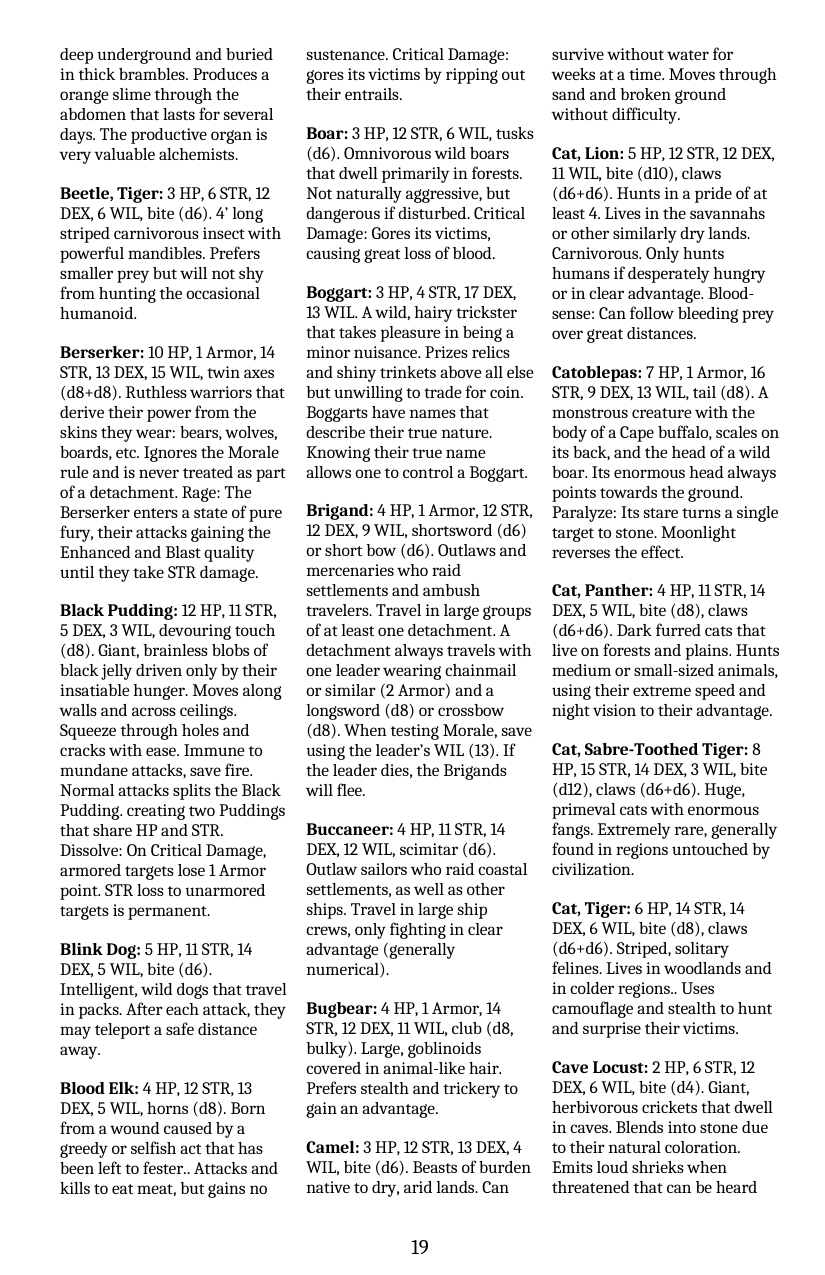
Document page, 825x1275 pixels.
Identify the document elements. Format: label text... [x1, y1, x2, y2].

text Cat, Tiger: 6 HP, 14 STR, 14 DEX, 6 WIL, bite (d8), claws (d6+d6). Striped, solitary felines. Lives in woodlands and in colder regions.. Uses camouflage and stealth to hunt and surprise their victims. [552, 899, 780, 1039]
text Bugbear: 4 HP, 1 Armor, 14 STR, 12 DEX, 11 WIL, club (d8, bulky). Large, goblinoids covered in animal-like hair. Prefers stealth and trickery to gain an advantage. [306, 999, 534, 1119]
text sustenance. Critical Damage: gores its victims by ripping out their entrails. [306, 45, 534, 105]
text Buccaneer: 4 HP, 11 STR, 14 DEX, 12 WIL, scimitar (d6). Outlaw sailors who raid coastal settlements, as well as other ships. Travel in large ship crews, only fighting in clear advantage (generally numerical). [306, 820, 534, 980]
text Blood Elk: 4 HP, 12 STR, 13 DEX, 5 WIL, horns (d8). Born from a wound caused by a greedy or selfish act that has been left to fester.. Attacks and kills to eat meat, but gains no [60, 1079, 288, 1199]
text Cat, Sabre-Toothed Tiger: 8 HP, 15 STR, 14 DEX, 3 WIL, bite (d12), claws (d6+d6). Huge, primeval cats with enormous fangs. Extremely rare, generally found in regions untouched by civilization. [552, 740, 780, 880]
text deep underground and buried in thick brambles. Produces a orange slime through the abdomen that lasts for several days. The productive organ is very valuable alchemists. [60, 45, 288, 165]
text Black Pudding: 12 HP, 11 STR, 5 DEX, 3 WIL, devouring touch (d8). Giant, brainless blobs of black jelly driven only by their insatiable hunger. Moves along walls and across ceilings. Squeeze through holes and cracks with ease. Immune to mundane attacks, save fire. Normal attacks splits the Black Pudding. creating two Puddings that share HP and STR. Dissolve: On Critical Damage, armored targets lose 1 Armor point. STR loss to unarmored targets is permanent. [60, 601, 288, 921]
text Cave Locust: 2 HP, 6 STR, 12 DEX, 6 WIL, bite (d4). Giant, herbivorous crickets that dwell in caves. Blends into stone due to their natural coloration. Emits loud shrieks when threatened that can be heard [552, 1057, 780, 1197]
text Catoblepas: 7 HP, 1 Armor, 16 STR, 9 DEX, 13 WIL, tail (d8). A monstrous creature with the body of a Cape buffalo, scales on its back, and the head of a wild boar. Its enormous head always points towards the ground. Paralyze: Its stare turns a single target to stone. Moonlight reverses the effect. [552, 362, 780, 562]
text survive without water for weeks at a time. Moves through sand and broken ground without difficulty. [552, 45, 780, 125]
text Brigand: 4 HP, 1 Armor, 12 STR, 12 DEX, 9 WIL, shortsword (d6) or short bow (d6). Outlaws and mercenaries who raid settlements and ambush travelers. Travel in large groups of at least one detachment. A detachment always travels with one leader wearing chainmail or similar (2 Armor) and a longsword (d8) or crossbow (d8). When testing Morale, save using the leader’s WIL (13). If the leader dies, the Brigands will flee. [306, 501, 534, 801]
text Blink Dog: 5 HP, 11 STR, 14 DEX, 5 WIL, bite (d6). Intelligent, wild dogs that travel in packs. After each attack, they may teleport a safe distance away. [60, 940, 288, 1060]
text Berserker: 10 HP, 1 Armor, 14 STR, 13 DEX, 15 WIL, twin axes (d8+d8). Ruthless warriors that derive their power from the skins they wear: bears, wolves, boards, etc. Ignores the Morale rule and is never treated as part of a detachment. Rage: The Berserker enters a state of pure fury, their attacks gaining the Enhanced and Blast quality until they take STR damage. [60, 342, 288, 582]
text Camel: 3 HP, 12 STR, 13 DEX, 4 WIL, bite (d6). Beasts of burden native to dry, arid lands. Can [306, 1137, 534, 1197]
text Boggart: 3 HP, 4 STR, 17 DEX, 13 WIL. A wild, hairy trickster that takes pleasure in being a minor nuisance. Prizes relics and shiny trinkets above all else but unwilling to trade for coin. Boggarts have names that describe their true nature. Knowing their true name allows one to control a Boggart. [306, 282, 534, 482]
text Cat, Panther: 4 HP, 11 STR, 14 DEX, 5 WIL, bite (d8), claws (d6+d6). Dark furred cats that live on forests and plains. Hunts medium or small-sized animals, using their extreme speed and night vision to their advantage. [552, 581, 780, 721]
text Boar: 3 HP, 12 STR, 6 WIL, tusks (d6). Omnivorous wild boars that dwell primarily in forests. Not naturally aggressive, but dangerous if disturbed. Critical Damage: Gores its victims, causing great loss of blood. [306, 124, 534, 264]
text Cat, Lion: 5 HP, 12 STR, 12 DEX, 11 WIL, bite (d10), claws (d6+d6). Hunts in a pride of at least 4. Lives in the savannahs or other similarly dry lands. Carnivorous. Only hunts humans if desperately hungry or in clear advantage. Blood-sense: Can follow bleeding prey over great distances. [552, 144, 780, 344]
text Beetle, Tiger: 3 HP, 6 STR, 12 DEX, 6 WIL, bite (d6). 4’ long striped carnivorous insect with powerful mandibles. Prefers smaller prey but will not shy from hunting the occasional humanoid. [60, 184, 288, 324]
